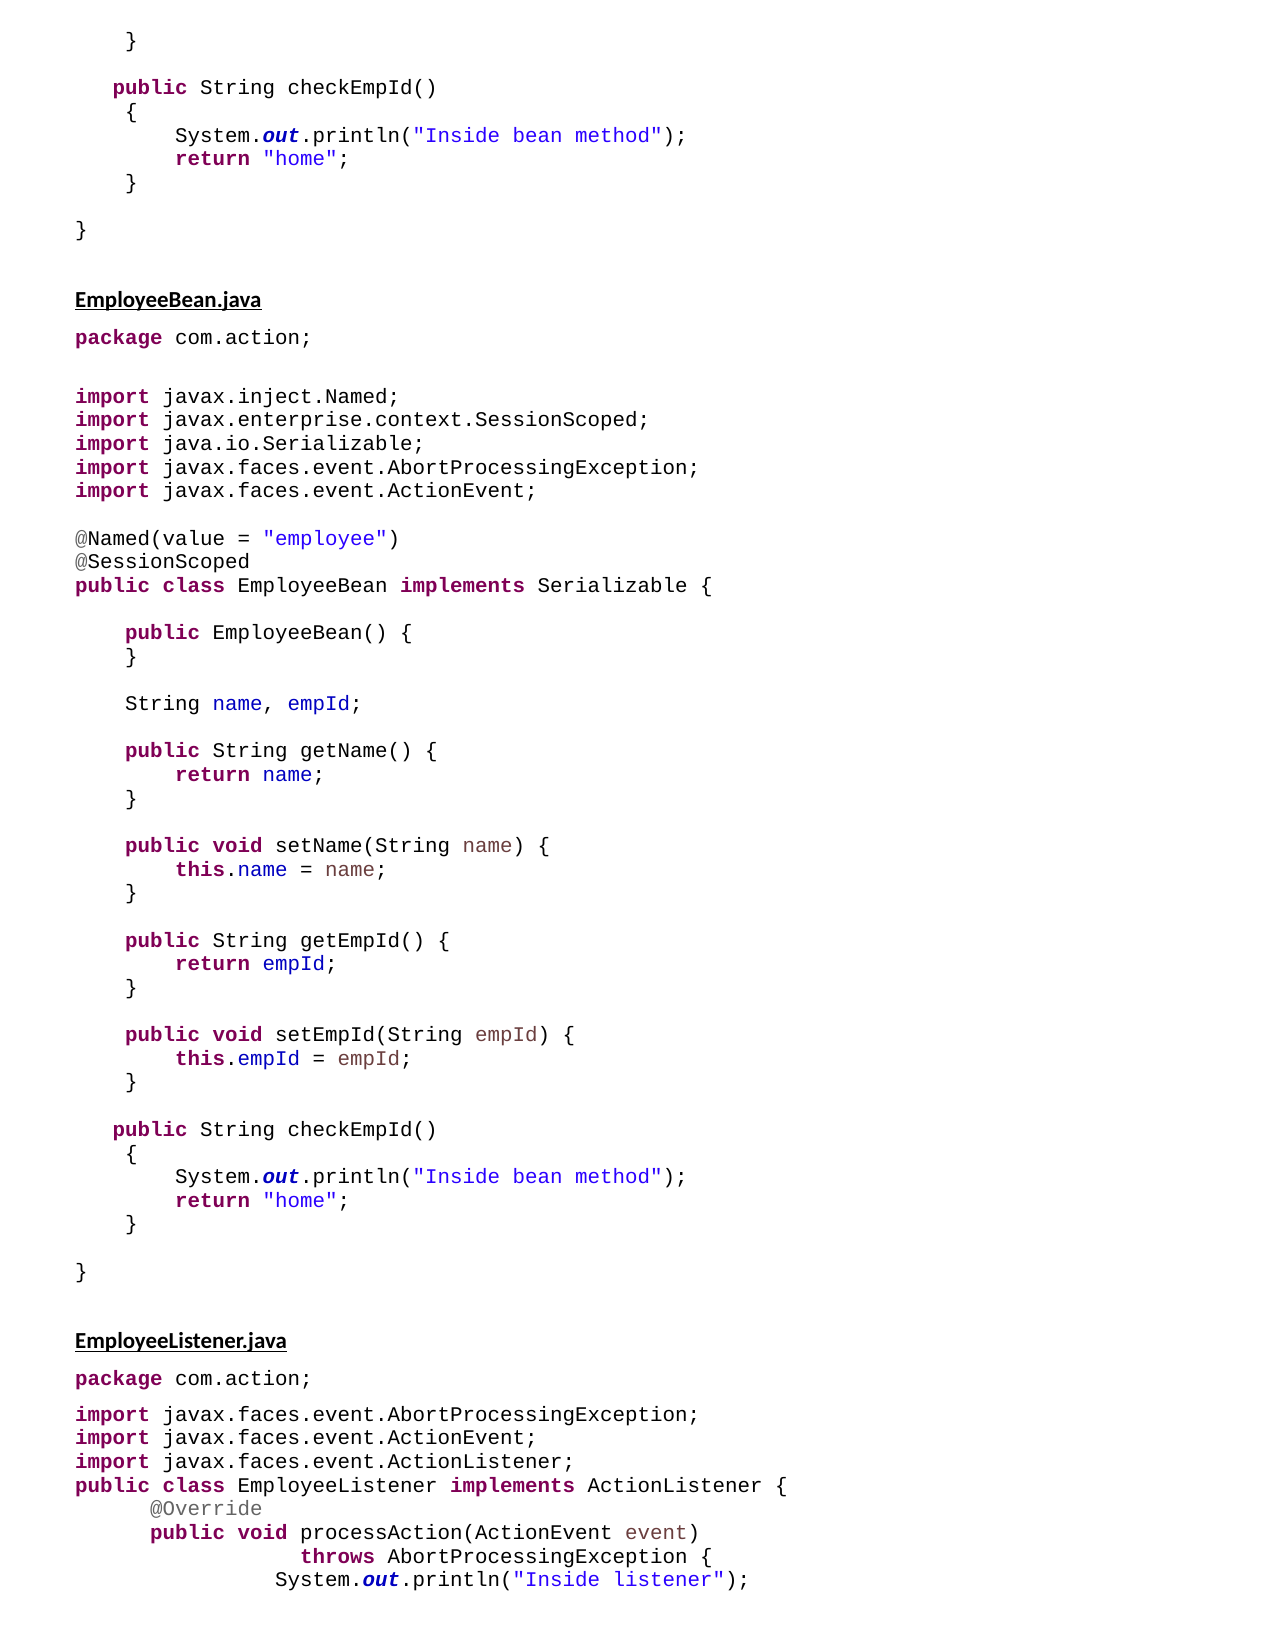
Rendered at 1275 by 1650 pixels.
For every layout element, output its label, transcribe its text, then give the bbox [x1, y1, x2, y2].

text } [75, 30, 1245, 54]
text @SessionScoped [75, 551, 1245, 575]
text return "home"; [75, 1190, 1245, 1213]
text public String checkEmpId() [75, 1119, 1245, 1142]
text return "home"; [75, 148, 1245, 172]
text @Override [75, 1498, 1245, 1522]
text public class EmployeeListener implements ActionListener { [75, 1475, 1245, 1498]
text public EmployeeBean() { [75, 622, 1245, 646]
text this.name = name; [75, 859, 1245, 882]
text import javax.faces.event.AbortProcessingException; [75, 457, 1245, 480]
text import javax.enterprise.context.SessionScoped; [75, 409, 1245, 433]
text public String checkEmpId() [75, 77, 1245, 101]
text @Named(value = "employee") [75, 528, 1245, 551]
text } [75, 646, 1245, 669]
text import java.io.Serializable; [75, 433, 1245, 457]
text System.out.println("Inside listener"); [75, 1569, 1245, 1593]
text { [75, 101, 1245, 124]
text } [75, 1213, 1245, 1237]
text } [75, 172, 1245, 196]
text import javax.faces.event.ActionListener; [75, 1451, 1245, 1475]
text return name; [75, 764, 1245, 788]
text import javax.faces.event.ActionEvent; [75, 480, 1245, 504]
text } [75, 1072, 1245, 1095]
text public void setName(String name) { [75, 835, 1245, 859]
text } [75, 1261, 1245, 1284]
text System.out.println("Inside bean method"); [75, 124, 1245, 148]
text public void processAction(ActionEvent event) [75, 1522, 1245, 1546]
text { [75, 1142, 1245, 1166]
text System.out.println("Inside bean method"); [75, 1166, 1245, 1190]
text public void setEmpId(String empId) { [75, 1024, 1245, 1048]
text public class EmployeeBean implements Serializable { [75, 575, 1245, 599]
text } [75, 882, 1245, 906]
text import javax.inject.Named; [75, 386, 1245, 409]
text this.empId = empId; [75, 1048, 1245, 1072]
text String name, empId; [75, 693, 1245, 717]
text package com.action; [75, 327, 1245, 350]
text } [75, 788, 1245, 811]
text } [75, 219, 1245, 243]
text throws AbortProcessingException { [75, 1546, 1245, 1569]
text import javax.faces.event.ActionEvent; [75, 1427, 1245, 1451]
text import javax.faces.event.AbortProcessingException; [75, 1404, 1245, 1427]
text public String getEmpId() { [75, 930, 1245, 953]
text public String getName() { [75, 741, 1245, 764]
text EmployeeBean.java [75, 285, 1245, 313]
text return empId; [75, 953, 1245, 977]
text } [75, 977, 1245, 1001]
text package com.action; [75, 1368, 1245, 1392]
text EmployeeListener.java [75, 1326, 1245, 1354]
